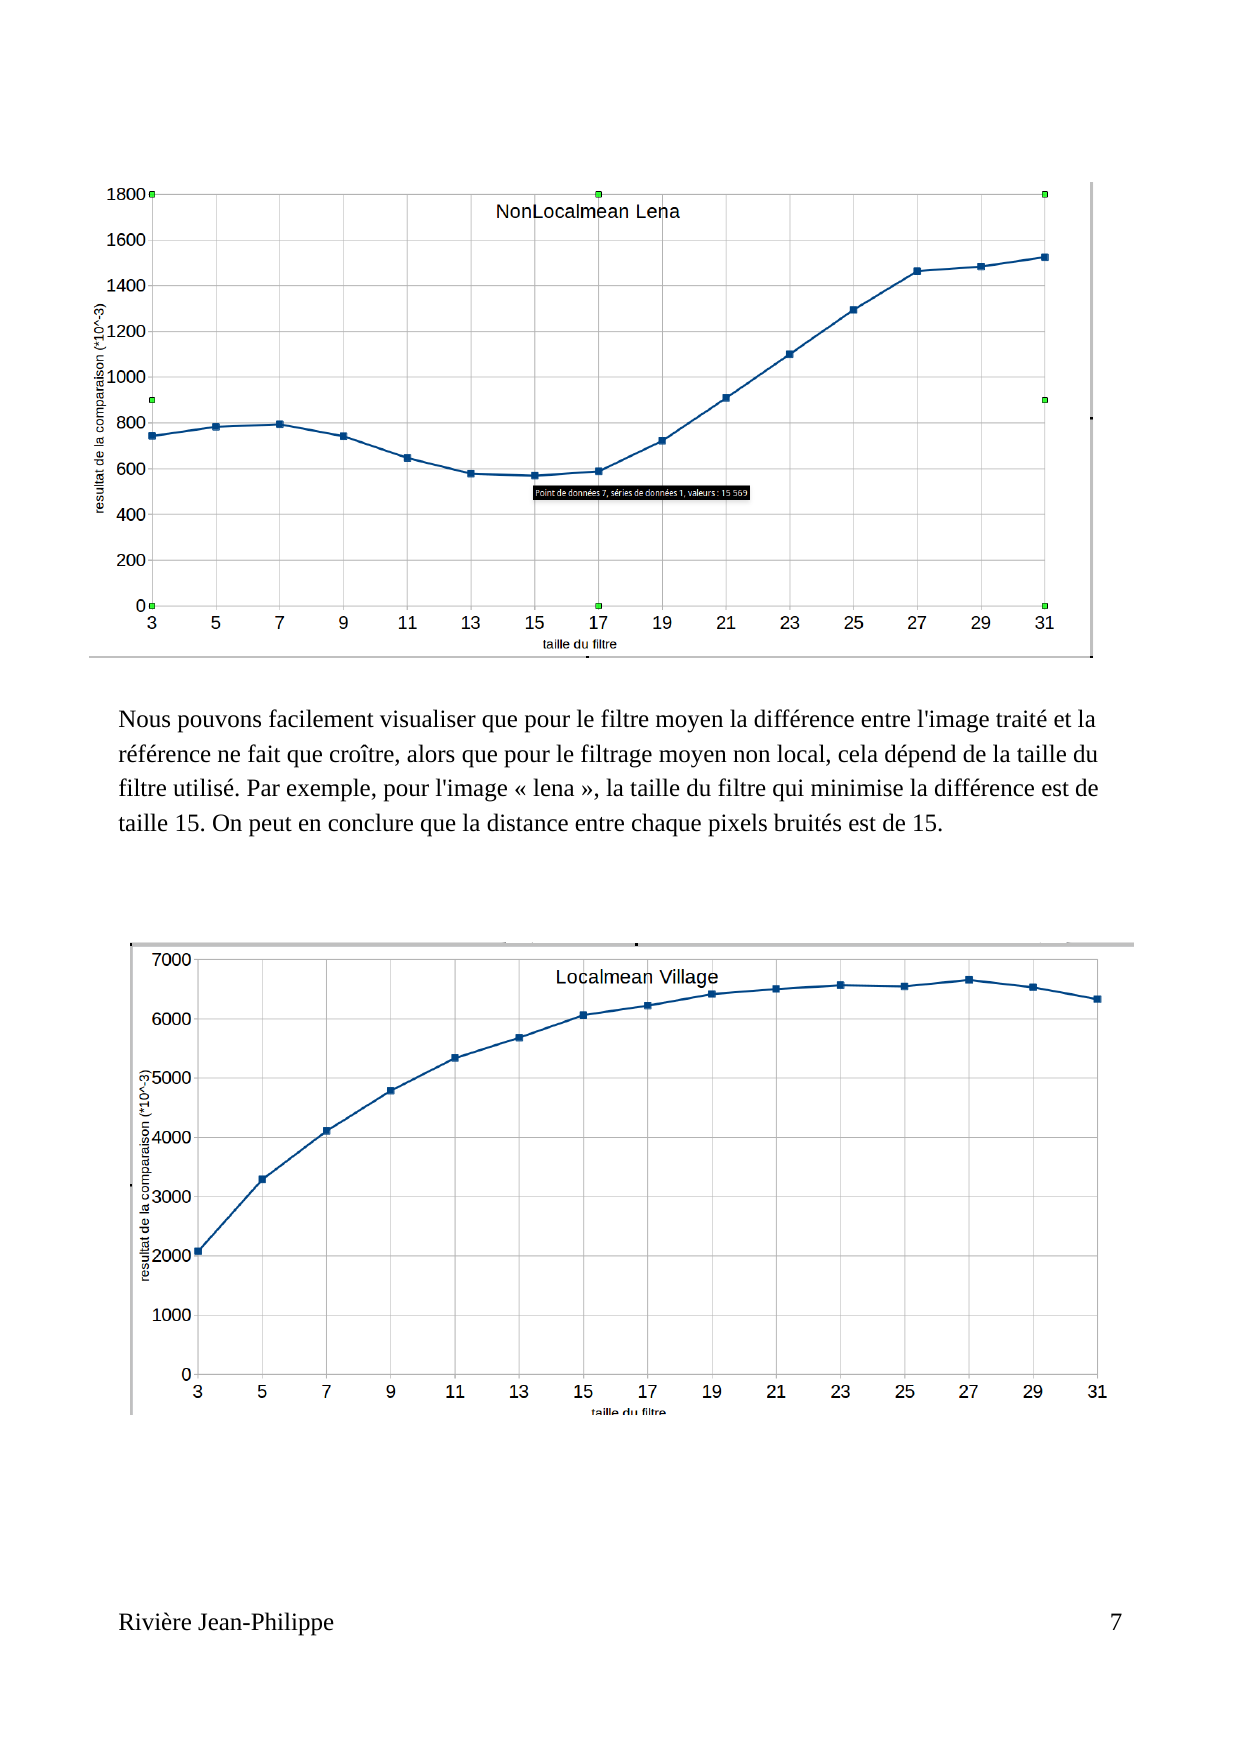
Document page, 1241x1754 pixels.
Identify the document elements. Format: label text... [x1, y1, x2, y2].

text Nous pouvons facilement visualiser que pour le filtre moyen la différence entre l'image traité et la référence ne fait que croître, alors que pour le filtrage moyen non local, cela dépend de la taille du filtre utilisé. Par exemple, pour l'image « lena », la taille du filtre qui minimise la différence est de taille 15. On peut en conclure que la distance entre chaque pixels bruités est de 15. [118, 167, 1122, 836]
picture [130, 942, 1134, 1415]
picture [89, 182, 1094, 658]
